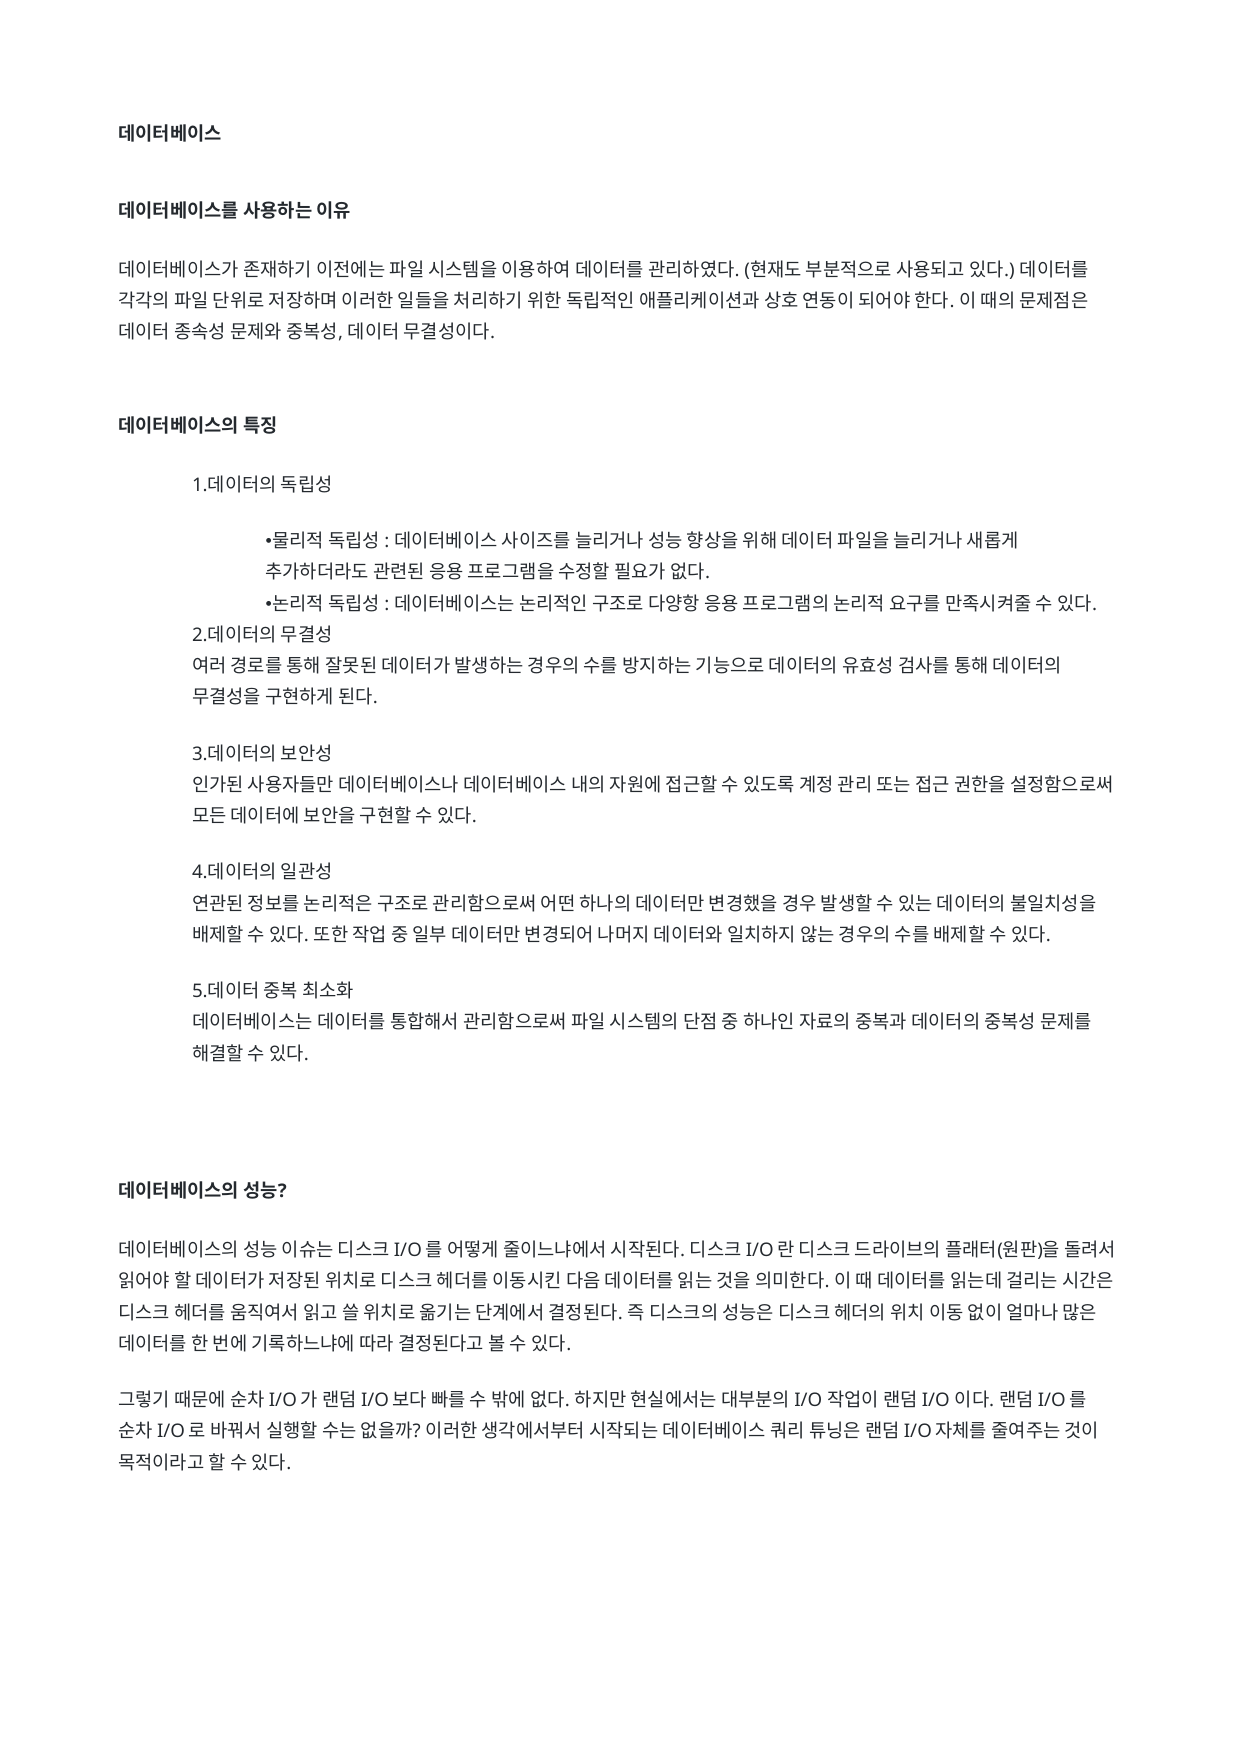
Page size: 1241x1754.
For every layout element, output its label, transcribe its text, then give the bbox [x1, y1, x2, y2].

list 데이터 중복 최소화 데이터베이스는 데이터를 통합해서 관리함으로써 파일 시스템의 단점 중 하나인 자료의 중복과 데이터의 중복성 문제를 해결할 수 있다. [118, 976, 1122, 1065]
list 데이터의 일관성 연관된 정보를 논리적은 구조로 관리함으로써 어떤 하나의 데이터만 변경했을 경우 발생할 수 있는 데이터의 불일치성을 배제할 수 있다. 또한 작업 중 일부 데이터만 변경되어 나머지 데이터와 일치하지 않는 경우의 수를 배제할 수 있다. [118, 857, 1122, 947]
subtitle 데이터베이스를 사용하는 이유 [118, 195, 1122, 222]
text 데이터베이스가 존재하기 이전에는 파일 시스템을 이용하여 데이터를 관리하였다. (현재도 부분적으로 사용되고 있다.) 데이터를 각각의 파일 단위로 저장하며 이러한 일들을 처리하기 위한 독립적인 애플리케이션과 상호 연동이 되어야 한다. 이 때의 문제점은 데이터 종속성 문제와 중복성, 데이터 무결성이다. [118, 254, 1122, 344]
text 데이터베이스의 성능 이슈는 디스크 I/O를 어떻게 줄이느냐에서 시작된다. 디스크 I/O란 디스크 드라이브의 플래터(원판)을 돌려서 읽어야 할 데이터가 저장된 위치로 디스크 헤더를 이동시킨 다음 데이터를 읽는 것을 의미한다. 이 때 데이터를 읽는데 걸리는 시간은 디스크 헤더를 움직여서 읽고 쓸 위치로 옮기는 단계에서 결정된다. 즉 디스크의 성능은 디스크 헤더의 위치 이동 없이 얼마나 많은 데이터를 한 번에 기록하느냐에 따라 결정된다고 볼 수 있다. [118, 1235, 1122, 1356]
subtitle 데이터베이스 [118, 118, 1122, 145]
list 논리적 독립성 : 데이터베이스는 논리적인 구조로 다양항 응용 프로그램의 논리적 요구를 만족시켜줄 수 있다. [118, 588, 1122, 615]
list 물리적 독립성 : 데이터베이스 사이즈를 늘리거나 성능 향상을 위해 데이터 파일을 늘리거나 새롭게 추가하더라도 관련된 응용 프로그램을 수정할 필요가 없다. [118, 526, 1122, 584]
list 데이터의 무결성 여러 경로를 통해 잘못된 데이터가 발생하는 경우의 수를 방지하는 기능으로 데이터의 유효성 검사를 통해 데이터의 무결성을 구현하게 된다. [118, 619, 1122, 709]
subtitle 데이터베이스의 특징 [118, 411, 1122, 438]
list 데이터의 보안성 인가된 사용자들만 데이터베이스나 데이터베이스 내의 자원에 접근할 수 있도록 계정 관리 또는 접근 권한을 설정함으로써 모든 데이터에 보안을 구현할 수 있다. [118, 738, 1122, 828]
text 그렇기 때문에 순차 I/O가 랜덤 I/O보다 빠를 수 밖에 없다. 하지만 현실에서는 대부분의 I/O 작업이 랜덤 I/O 이다. 랜덤 I/O를 순차 I/O로 바꿔서 실행할 수는 없을까? 이러한 생각에서부터 시작되는 데이터베이스 쿼리 튜닝은 랜덤 I/O자체를 줄여주는 것이 목적이라고 할 수 있다. [118, 1385, 1122, 1474]
list 데이터의 독립성 [118, 469, 1122, 497]
subtitle 데이터베이스의 성능? [118, 1176, 1122, 1203]
